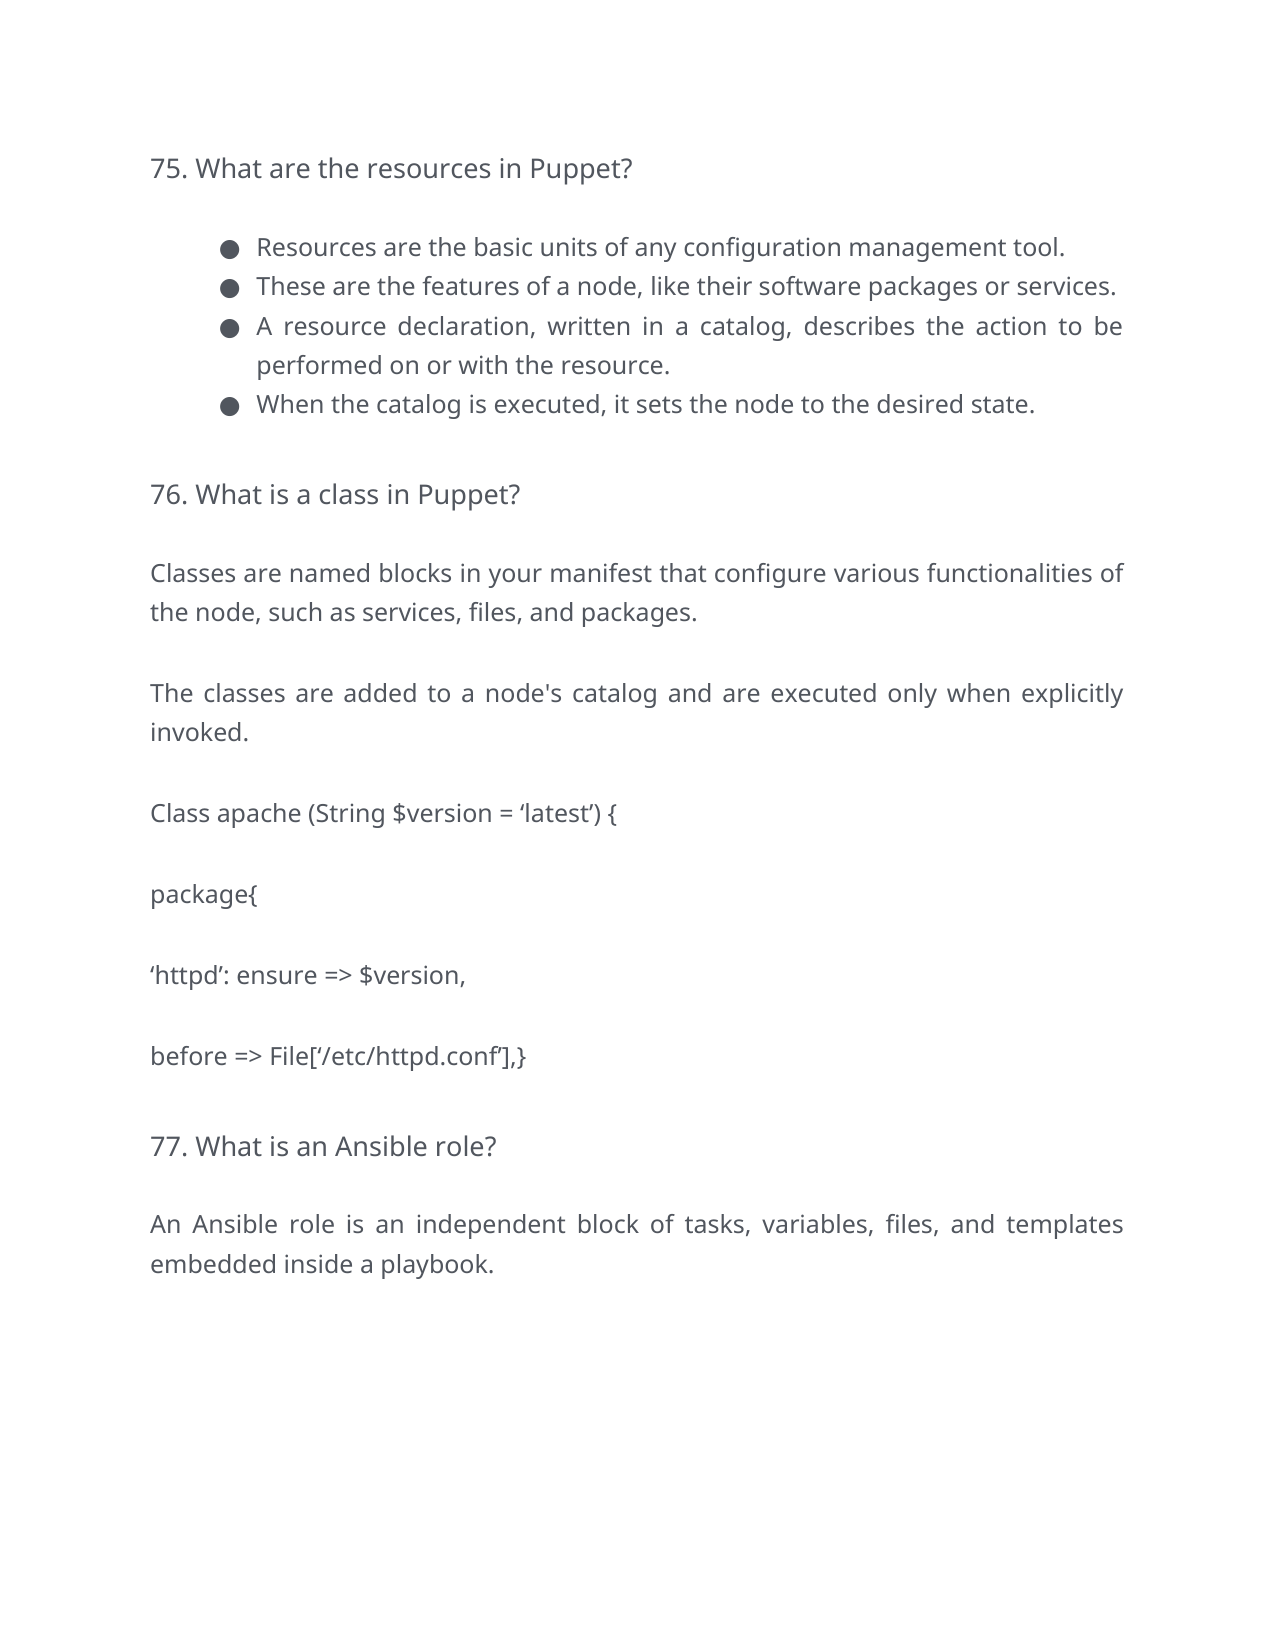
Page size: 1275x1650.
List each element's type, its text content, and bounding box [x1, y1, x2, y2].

list These are the features of a node, like their software packages or services. [219, 269, 1125, 303]
text Class apache (String $version = ‘latest’) { [150, 796, 1125, 830]
text Classes are named blocks in your manifest that configure various functionalities of the node, such as services, files, and packages. [150, 556, 1125, 629]
text ‘httpd’: ensure => $version, [150, 957, 1125, 991]
text The classes are added to a node's catalog and are executed only when explicitly invoked. [150, 676, 1125, 749]
subtitle 77. What is an Ansible role? [150, 1127, 1125, 1164]
list Resources are the basic units of any configuration management tool. [219, 230, 1125, 264]
list When the catalog is executed, it sets the node to the desired state. [219, 387, 1125, 421]
text package{ [150, 876, 1125, 911]
text An Ansible role is an independent block of tasks, variables, files, and templates embedded inside a playbook. [150, 1207, 1125, 1280]
text before => File[‘/etc/httpd.conf’],} [150, 1038, 1125, 1072]
list A resource declaration, written in a catalog, describes the action to be performed on or with the resource. [219, 308, 1125, 381]
subtitle 76. What is a class in Puppet? [150, 476, 1125, 513]
subtitle 75. What are the resources in Puppet? [150, 150, 1125, 187]
